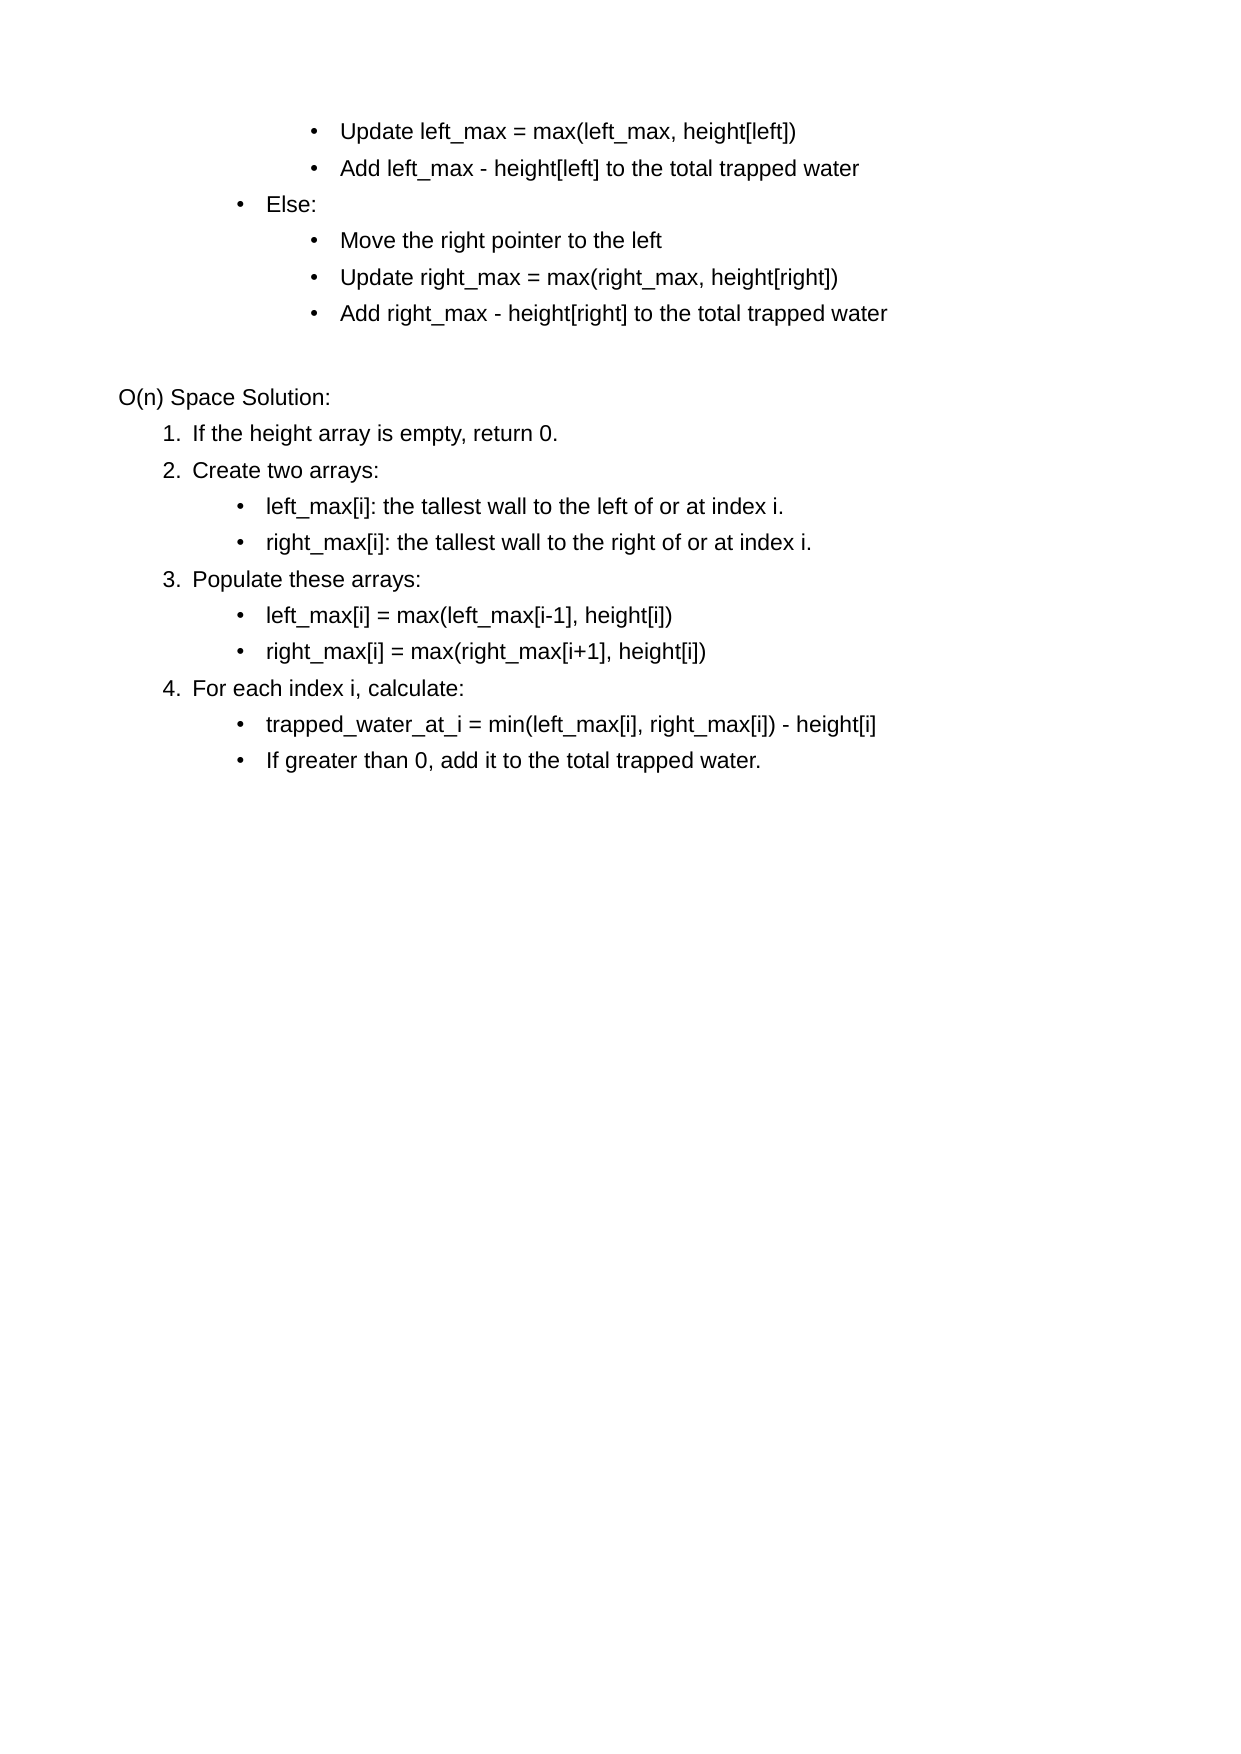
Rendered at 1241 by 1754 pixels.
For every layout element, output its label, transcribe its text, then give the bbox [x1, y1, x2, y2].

list left_max[i]: the tallest wall to the left of or at index i. [236, 493, 1122, 519]
list If the height array is empty, return 0. [162, 420, 1122, 447]
list right_max[i] = max(right_max[i+1], height[i]) [236, 638, 1122, 665]
list If greater than 0, add it to the total trapped water. [236, 747, 1122, 774]
list Move the right pointer to the left [310, 227, 1122, 253]
list Add right_max - height[right] to the total trapped water [310, 300, 1122, 326]
list Update right_max = max(right_max, height[right]) [310, 263, 1122, 290]
list trapped_water_at_i = min(left_max[i], right_max[i]) - height[i] [236, 711, 1122, 737]
list Update left_max = max(left_max, height[left]) [310, 118, 1122, 144]
list Add left_max - height[left] to the total trapped water [310, 154, 1122, 181]
list For each index i, calculate: [162, 675, 1122, 701]
list right_max[i]: the tallest wall to the right of or at index i. [236, 529, 1122, 556]
text O(n) Space Solution: [118, 384, 1122, 410]
list Populate these arrays: [162, 566, 1122, 592]
list Create two arrays: [162, 457, 1122, 483]
list Else: [236, 191, 1122, 217]
list left_max[i] = max(left_max[i-1], height[i]) [236, 602, 1122, 628]
